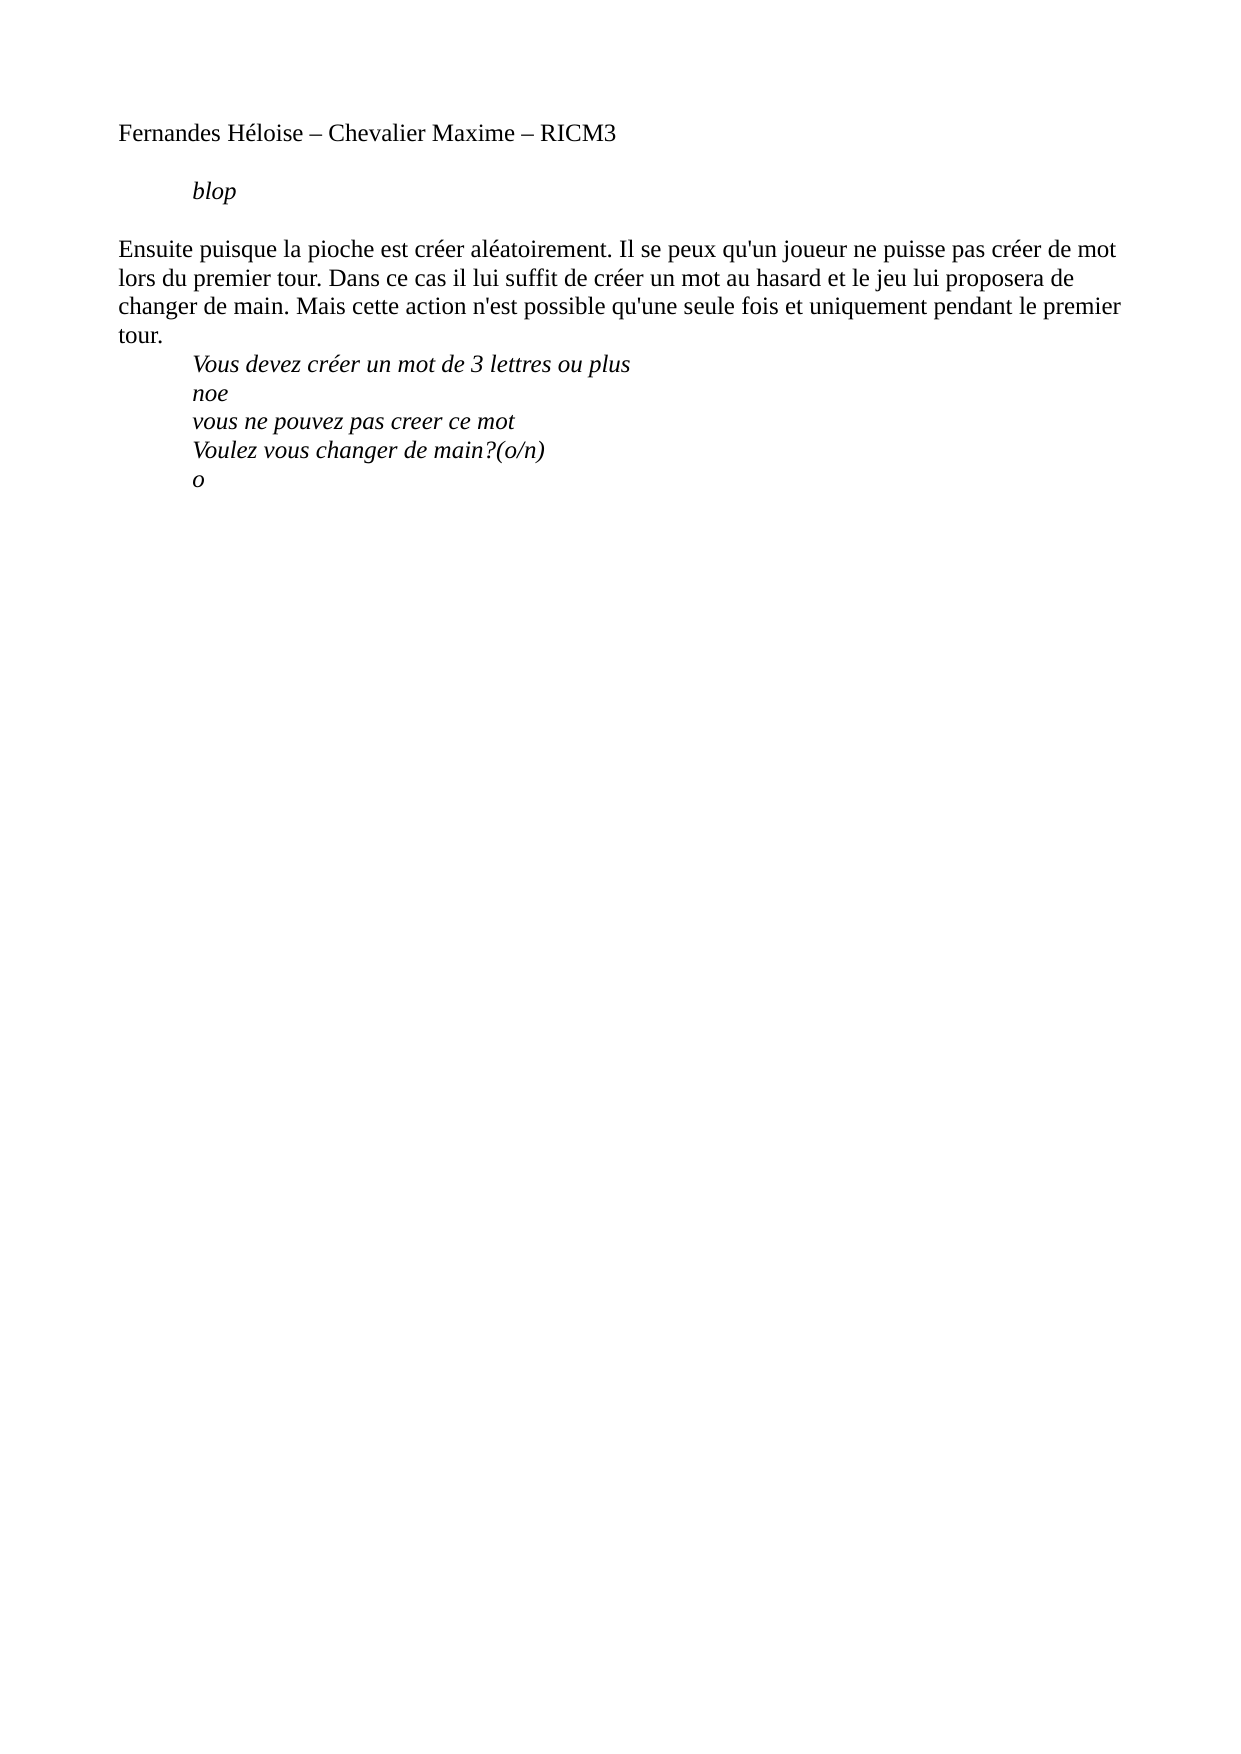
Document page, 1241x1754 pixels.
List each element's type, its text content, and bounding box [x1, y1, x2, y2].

text Ensuite puisque la pioche est créer aléatoirement. Il se peux qu'un joueur ne puisse pas créer de mot lors du premier tour. Dans ce cas il lui suffit de créer un mot au hasard et le jeu lui proposera de changer de main. Mais cette action n'est possible qu'une seule fois et uniquement pendant le premier tour. [118, 234, 1122, 349]
text Vous devez créer un mot de 3 lettres ou plus [192, 349, 1122, 378]
text noe [192, 378, 1122, 406]
text Voulez vous changer de main?(o/n) [192, 435, 1122, 464]
text vous ne pouvez pas creer ce mot [192, 406, 1122, 435]
text o [192, 464, 1122, 493]
text blop [118, 176, 1122, 205]
